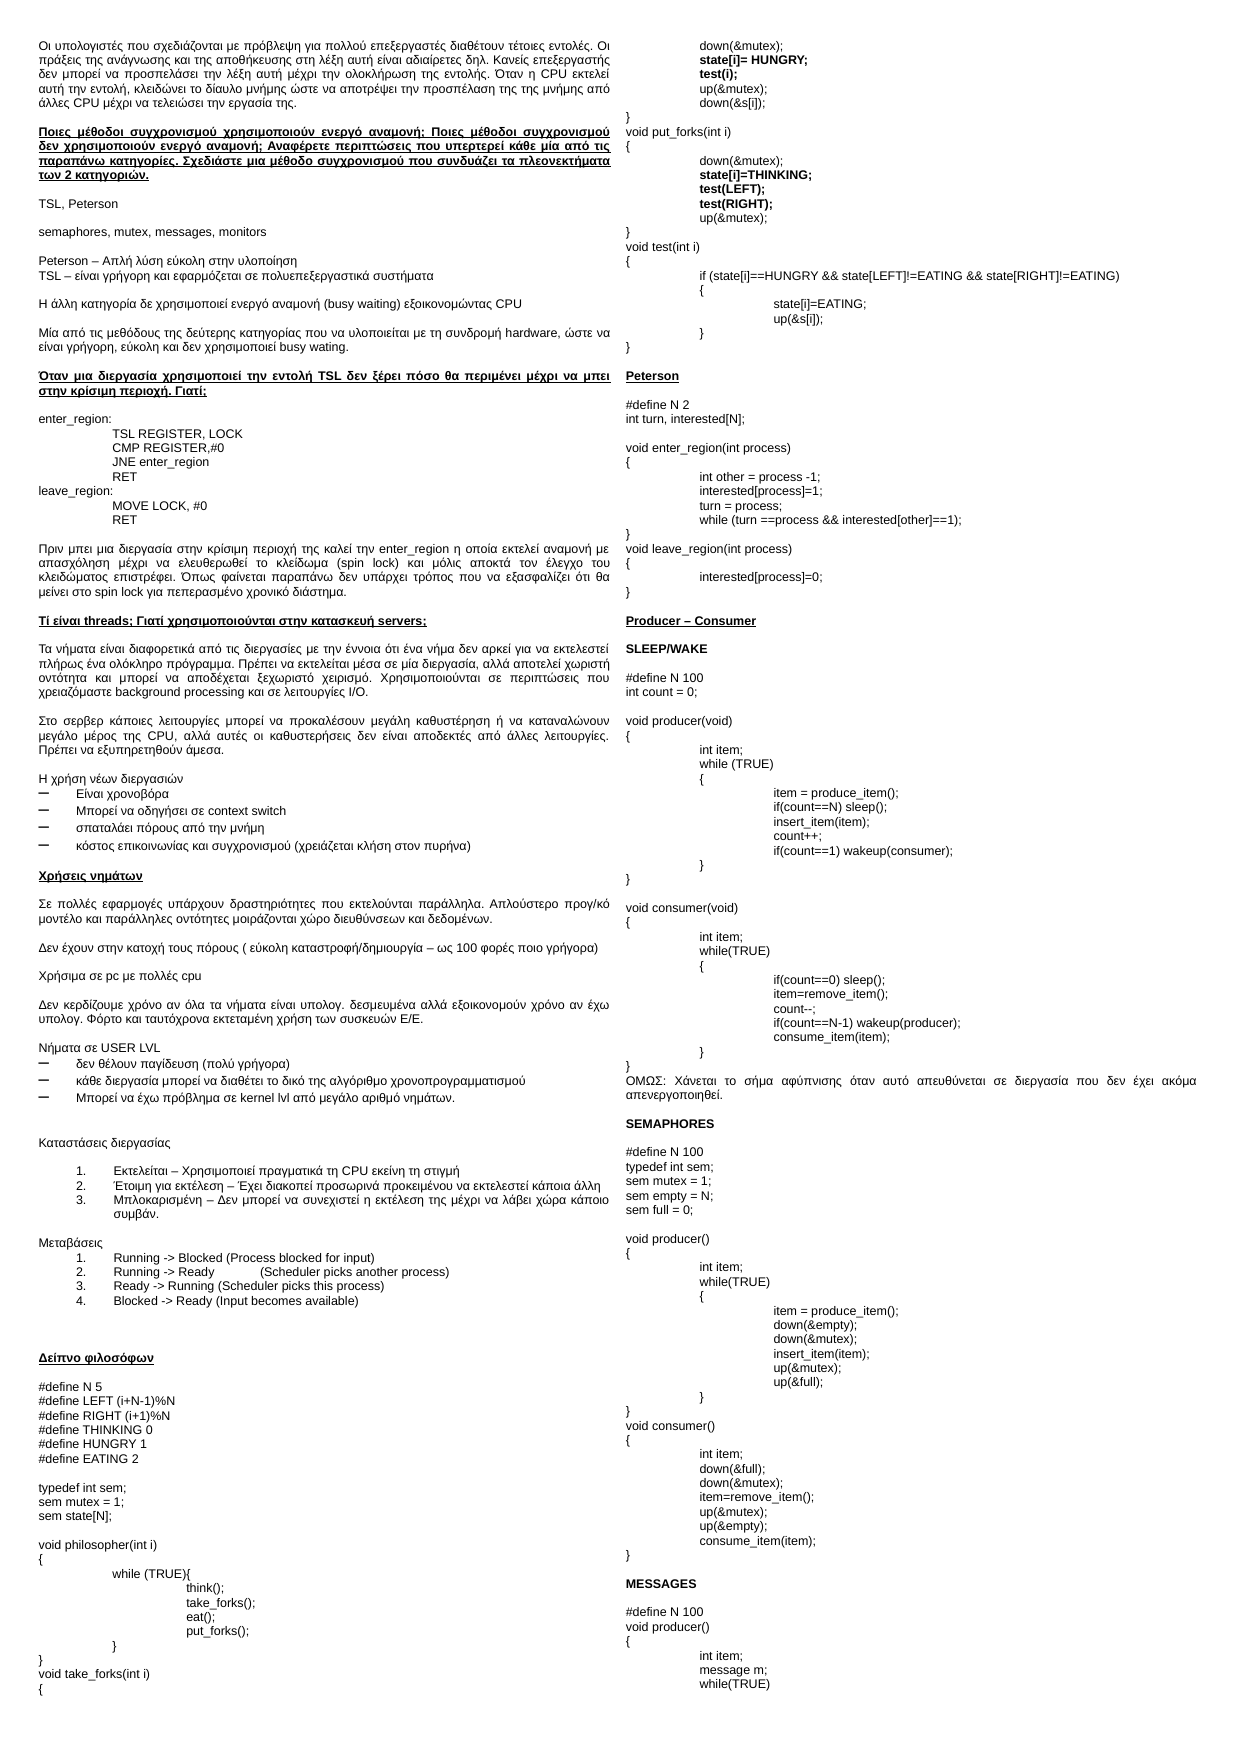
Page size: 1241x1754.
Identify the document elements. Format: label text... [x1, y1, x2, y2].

text #define HUNGRY 1 [38, 1437, 611, 1452]
text message m; [626, 1663, 1198, 1677]
text } [626, 872, 1198, 886]
text sem mutex = 1; [38, 1495, 611, 1509]
text } [626, 326, 1198, 340]
text } [626, 1059, 1198, 1073]
text semaphores, mutex, messages, monitors [38, 225, 611, 239]
list Μπλοκαρισμένη – Δεν μπορεί να συνεχιστεί η εκτέλεση της μέχρι να λάβει χώρα κάποιο συμβάν. [76, 1193, 611, 1222]
text down(&full); [626, 1461, 1198, 1476]
text Peterson – Απλή λύση εύκολη στην υλοποίηση [38, 254, 611, 268]
text CMP REGISTER,#0 [38, 441, 611, 455]
text #define N 100 [626, 1145, 1198, 1159]
text } [626, 110, 1198, 124]
text { [626, 556, 1198, 570]
text int item; [626, 929, 1198, 944]
list Μπορεί να οδηγήσει σε context switch [38, 803, 611, 820]
text state[i]=THINKING; [626, 168, 1198, 182]
text { [626, 254, 1198, 268]
text count++; [626, 829, 1198, 843]
text if(count==N-1) wakeup(producer); [626, 1016, 1198, 1030]
text int count = 0; [626, 685, 1198, 699]
text Πριν μπει μια διεργασία στην κρίσιμη περιοχή της καλεί την enter_region η οποία εκτελεί αναμονή με απασχόληση μέχρι να ελευθερωθεί το κλείδωμα (spin lock) και μόλις αποκτά τον έλεγχο του κλειδώματος επιστρέφει. Όπως φαίνεται παραπάνω δεν υπάρχει τρόπος που να εξασφαλίζει ότι θα μείνει στο spin lock για πεπερασμένο χρονικό διάστημα. [38, 541, 611, 599]
list Μπορεί να έχω πρόβλημα σε kernel lvl από μεγάλο αριθμό νημάτων. [38, 1089, 611, 1107]
text MESSAGES [626, 1576, 1198, 1591]
text if(count==N) sleep(); [626, 800, 1198, 814]
text leave_region: [38, 484, 611, 498]
text ΟΜΩΣ: Χάνεται το σήμα αφύπνισης όταν αυτό απευθύνεται σε διεργασία που δεν έχει ακόμα απενεργοποιηθεί. [626, 1073, 1198, 1102]
text up(&mutex); [626, 1504, 1198, 1519]
text int turn, interested[N]; [626, 412, 1198, 426]
text down(&s[i]); [626, 96, 1198, 110]
text up(&mutex); [626, 1361, 1198, 1375]
text enter_region: [38, 412, 611, 426]
text Χρήσεις νημάτων [38, 868, 611, 883]
text RET [38, 469, 611, 484]
text state[i]= HUNGRY; [626, 53, 1198, 67]
text up(&mutex); [626, 81, 1198, 96]
text down(&mutex); [626, 1332, 1198, 1346]
text sem full = 0; [626, 1203, 1198, 1217]
text interested[process]=1; [626, 484, 1198, 498]
text take_forks(); [38, 1595, 611, 1610]
text void put_forks(int i) [626, 124, 1198, 139]
text TSL, Peterson [38, 196, 611, 211]
text void producer() [626, 1619, 1198, 1634]
text Χρήσιμα σε pc με πολλές cpu [38, 969, 611, 983]
text sem empty = N; [626, 1188, 1198, 1203]
text void philosopher(int i) [38, 1538, 611, 1552]
list Εκτελείται – Χρησιμοποιεί πραγματικά τη CPU εκείνη τη στιγμή [76, 1164, 611, 1178]
text typedef int sem; [626, 1159, 1198, 1174]
text consume_item(item); [626, 1030, 1198, 1044]
text turn = process; [626, 498, 1198, 513]
text { [626, 1289, 1198, 1303]
text Ποιες μέθοδοι συγχρονισμού χρησιμοποιούν ενεργό αναμονή; Ποιες μέθοδοι συγχρονισμού δεν χρησιμοποιούν ενεργό αναμονή; Αναφέρετε περιπτώσεις που υπερτερεί κάθε μία από τις [38, 124, 611, 152]
text int item; [626, 1447, 1198, 1461]
text sem mutex = 1; [626, 1174, 1198, 1188]
text RET [38, 513, 611, 527]
text } [626, 527, 1198, 541]
text Producer – Consumer [626, 613, 1198, 628]
text #define N 5 [38, 1380, 611, 1394]
text int item; [626, 1648, 1198, 1663]
text down(&mutex); [626, 38, 1198, 53]
text Μεταβάσεις [38, 1236, 611, 1250]
text SEMAPHORES [626, 1116, 1198, 1131]
text { [626, 958, 1198, 973]
list Running -> Blocked (Process blocked for input) [76, 1250, 611, 1265]
text int item; [626, 743, 1198, 757]
text { [626, 1634, 1198, 1648]
text { [626, 1246, 1198, 1260]
text #define N 100 [626, 1605, 1198, 1619]
text if(count==0) sleep(); [626, 973, 1198, 987]
text SLEEP/WAKE [626, 642, 1198, 656]
text eat(); [38, 1610, 611, 1624]
text { [626, 771, 1198, 786]
text } [626, 225, 1198, 239]
text Δεν κερδίζουμε χρόνο αν όλα τα νήματα είναι υπολογ. δεσμευμένα αλλά εξοικονομούν χρόνο αν έχω υπολογ. Φόρτο και ταυτόχρονα εκτεταμένη χρήση των συσκευών Ε/Ε. [38, 998, 611, 1027]
text Σε πολλές εφαρμογές υπάρχουν δραστηριότητες που εκτελούνται παράλληλα. Απλούστερο προγ/κό μοντέλο και παράλληλες οντότητες μοιράζονται χώρο διευθύνσεων και δεδομένων. [38, 897, 611, 926]
text των 2 κατηγοριών. [38, 167, 611, 182]
text typedef int sem; [38, 1480, 611, 1495]
text think(); [38, 1581, 611, 1595]
list δεν θέλουν παγίδευση (πολύ γρήγορα) [38, 1055, 611, 1072]
text } [626, 1404, 1198, 1418]
text void test(int i) [626, 239, 1198, 254]
text void consumer(void) [626, 901, 1198, 915]
text { [626, 728, 1198, 743]
text up(&full); [626, 1375, 1198, 1389]
list Είναι χρονοβόρα [38, 786, 611, 803]
text #define THINKING 0 [38, 1423, 611, 1437]
text interested[process]=0; [626, 570, 1198, 584]
text { [626, 139, 1198, 153]
text while(TRUE) [626, 1274, 1198, 1289]
text #define N 2 [626, 398, 1198, 412]
text Τα νήματα είναι διαφορετικά από τις διεργασίες με την έννοια ότι ένα νήμα δεν αρκεί για να εκτελεστεί πλήρως ένα ολόκληρο πρόγραμμα. Πρέπει να εκτελείται μέσα σε μία διεργασία, αλλά αποτελεί χωριστή οντότητα και μπορεί να αποδέχεται ξεχωριστό χειρισμό. Χρησιμοποιούνται σε περιπτώσεις που χρειαζόμαστε background processing και σε λειτουργίες I/O. [38, 642, 611, 699]
text void leave_region(int process) [626, 541, 1198, 556]
text test(i); [626, 67, 1198, 81]
text sem state[N]; [38, 1509, 611, 1523]
text } [626, 858, 1198, 872]
text } [626, 1044, 1198, 1059]
text down(&mutex); [626, 153, 1198, 168]
text while(TRUE) [626, 1677, 1198, 1691]
text int item; [626, 1260, 1198, 1274]
list κόστος επικοινωνίας και συγχρονισμού (χρειάζεται κλήση στον πυρήνα) [38, 837, 611, 854]
text { [626, 283, 1198, 297]
text item = produce_item(); [626, 1303, 1198, 1318]
text } [626, 1548, 1198, 1562]
list Running -> Ready (Scheduler picks another process) [76, 1265, 611, 1279]
text Μία από τις μεθόδους της δεύτερης κατηγορίας που να υλοποιείται με τη συνδρομή hardware, ώστε να είναι γρήγορη, εύκολη και δεν χρησιμοποιεί busy wating. [38, 326, 611, 354]
text insert_item(item); [626, 814, 1198, 829]
text up(&s[i]); [626, 311, 1198, 326]
text insert_item(item); [626, 1346, 1198, 1361]
list Έτοιμη για εκτέλεση – Έχει διακοπεί προσωρινά προκειμένου να εκτελεστεί κάποια άλλη [76, 1178, 611, 1193]
text } [38, 1653, 611, 1667]
text put_forks(); [38, 1624, 611, 1638]
text παραπάνω κατηγορίες. Σχεδιάστε μια μέθοδο συγχρονισμού που συνδυάζει τα πλεονεκτήματα [38, 153, 611, 166]
text item=remove_item(); [626, 1490, 1198, 1504]
text void producer(void) [626, 714, 1198, 728]
list σπαταλάει πόρους από την μνήμη [38, 820, 611, 837]
text } [626, 1389, 1198, 1404]
text #define EATING 2 [38, 1452, 611, 1466]
text while (turn ==process && interested[other]==1); [626, 513, 1198, 527]
list Ready -> Running (Scheduler picks this process) [76, 1279, 611, 1293]
text test(LEFT); [626, 182, 1198, 196]
text void producer() [626, 1231, 1198, 1246]
text state[i]=EATING; [626, 297, 1198, 311]
text { [38, 1682, 611, 1696]
text item = produce_item(); [626, 786, 1198, 800]
text while(TRUE) [626, 944, 1198, 958]
text Καταστάσεις διεργασίας [38, 1135, 611, 1150]
text down(&mutex); [626, 1476, 1198, 1490]
text up(&mutex); [626, 211, 1198, 225]
text up(&empty); [626, 1519, 1198, 1533]
text test(RIGHT); [626, 196, 1198, 211]
text Οι υπολογιστές που σχεδιάζονται με πρόβλεψη για πολλού επεξεργαστές διαθέτουν τέτοιες εντολές. Οι πράξεις της ανάγνωσης και της αποθήκευσης στη λέξη αυτή είναι αδιαίρετες δηλ. Κανείς επεξεργαστής δεν μπορεί να προσπελάσει την λέξη αυτή μέχρι την ολοκλήρωση της εντολής. Όταν η CPU εκτελεί αυτή την εντολή, κλειδώνει το δίαυλο μνήμης ώστε να αποτρέψει την προσπέλαση της της μνήμης από άλλες CPU μέχρι να τελειώσει την εργασία της. [38, 38, 611, 110]
text int other = process -1; [626, 469, 1198, 484]
text { [38, 1552, 611, 1567]
text #define LEFT (i+N-1)%N [38, 1394, 611, 1408]
list κάθε διεργασία μπορεί να διαθέτει το δικό της αλγόριθμο χρονοπρογραμματισμού [38, 1072, 611, 1089]
text Η χρήση νέων διεργασιών [38, 771, 611, 786]
list Blocked -> Ready (Input becomes available) [76, 1293, 611, 1308]
text consume_item(item); [626, 1533, 1198, 1548]
text MOVE LOCK, #0 [38, 498, 611, 513]
text void consumer() [626, 1418, 1198, 1433]
text { [626, 915, 1198, 929]
text while (TRUE) [626, 757, 1198, 771]
text Δεν έχουν στην κατοχή τους πόρους ( εύκολη καταστροφή/δημιουργία – ως 100 φορές ποιο γρήγορα) [38, 940, 611, 955]
text στην κρίσιμη περιοχή. Γιατί; [38, 383, 611, 398]
text void enter_region(int process) [626, 441, 1198, 455]
text down(&empty); [626, 1318, 1198, 1332]
text if (state[i]==HUNGRY && state[LEFT]!=EATING && state[RIGHT]!=EATING) [626, 268, 1198, 283]
text while (TRUE){ [38, 1567, 611, 1581]
text if(count==1) wakeup(consumer); [626, 843, 1198, 858]
text } [38, 1638, 611, 1653]
text Όταν μια διεργασία χρησιμοποιεί την εντολή TSL δεν ξέρει πόσο θα περιμένει μέχρι να μπει [38, 369, 611, 382]
text Στο σερβερ κάποιες λειτουργίες μπορεί να προκαλέσουν μεγάλη καθυστέρηση ή να καταναλώνουν μεγάλο μέρος της CPU, αλλά αυτές οι καθυστερήσεις δεν είναι αποδεκτές από άλλες λειτουργίες. Πρέπει να εξυπηρετηθούν άμεσα. [38, 714, 611, 757]
text item=remove_item(); [626, 987, 1198, 1001]
text TSL REGISTER, LOCK [38, 426, 611, 441]
text { [626, 455, 1198, 469]
text JNE enter_region [38, 455, 611, 469]
text } [626, 584, 1198, 599]
text #define RIGHT (i+1)%N [38, 1408, 611, 1423]
text #define N 100 [626, 671, 1198, 685]
text Δείπνο φιλοσόφων [38, 1351, 611, 1365]
text { [626, 1433, 1198, 1447]
text count--; [626, 1001, 1198, 1016]
text Peterson [626, 369, 1198, 383]
text } [626, 340, 1198, 354]
text TSL – είναι γρήγορη και εφαρμόζεται σε πολυεπεξεργαστικά συστήματα [38, 268, 611, 283]
text Νήματα σε USER LVL [38, 1041, 611, 1055]
text void take_forks(int i) [38, 1667, 611, 1682]
text Η άλλη κατηγορία δε χρησιμοποιεί ενεργό αναμονή (busy waiting) εξοικονομώντας CPU [38, 297, 611, 311]
text Τί είναι threads; Γιατί χρησιμοποιούνται στην κατασκευή servers; [38, 613, 611, 628]
